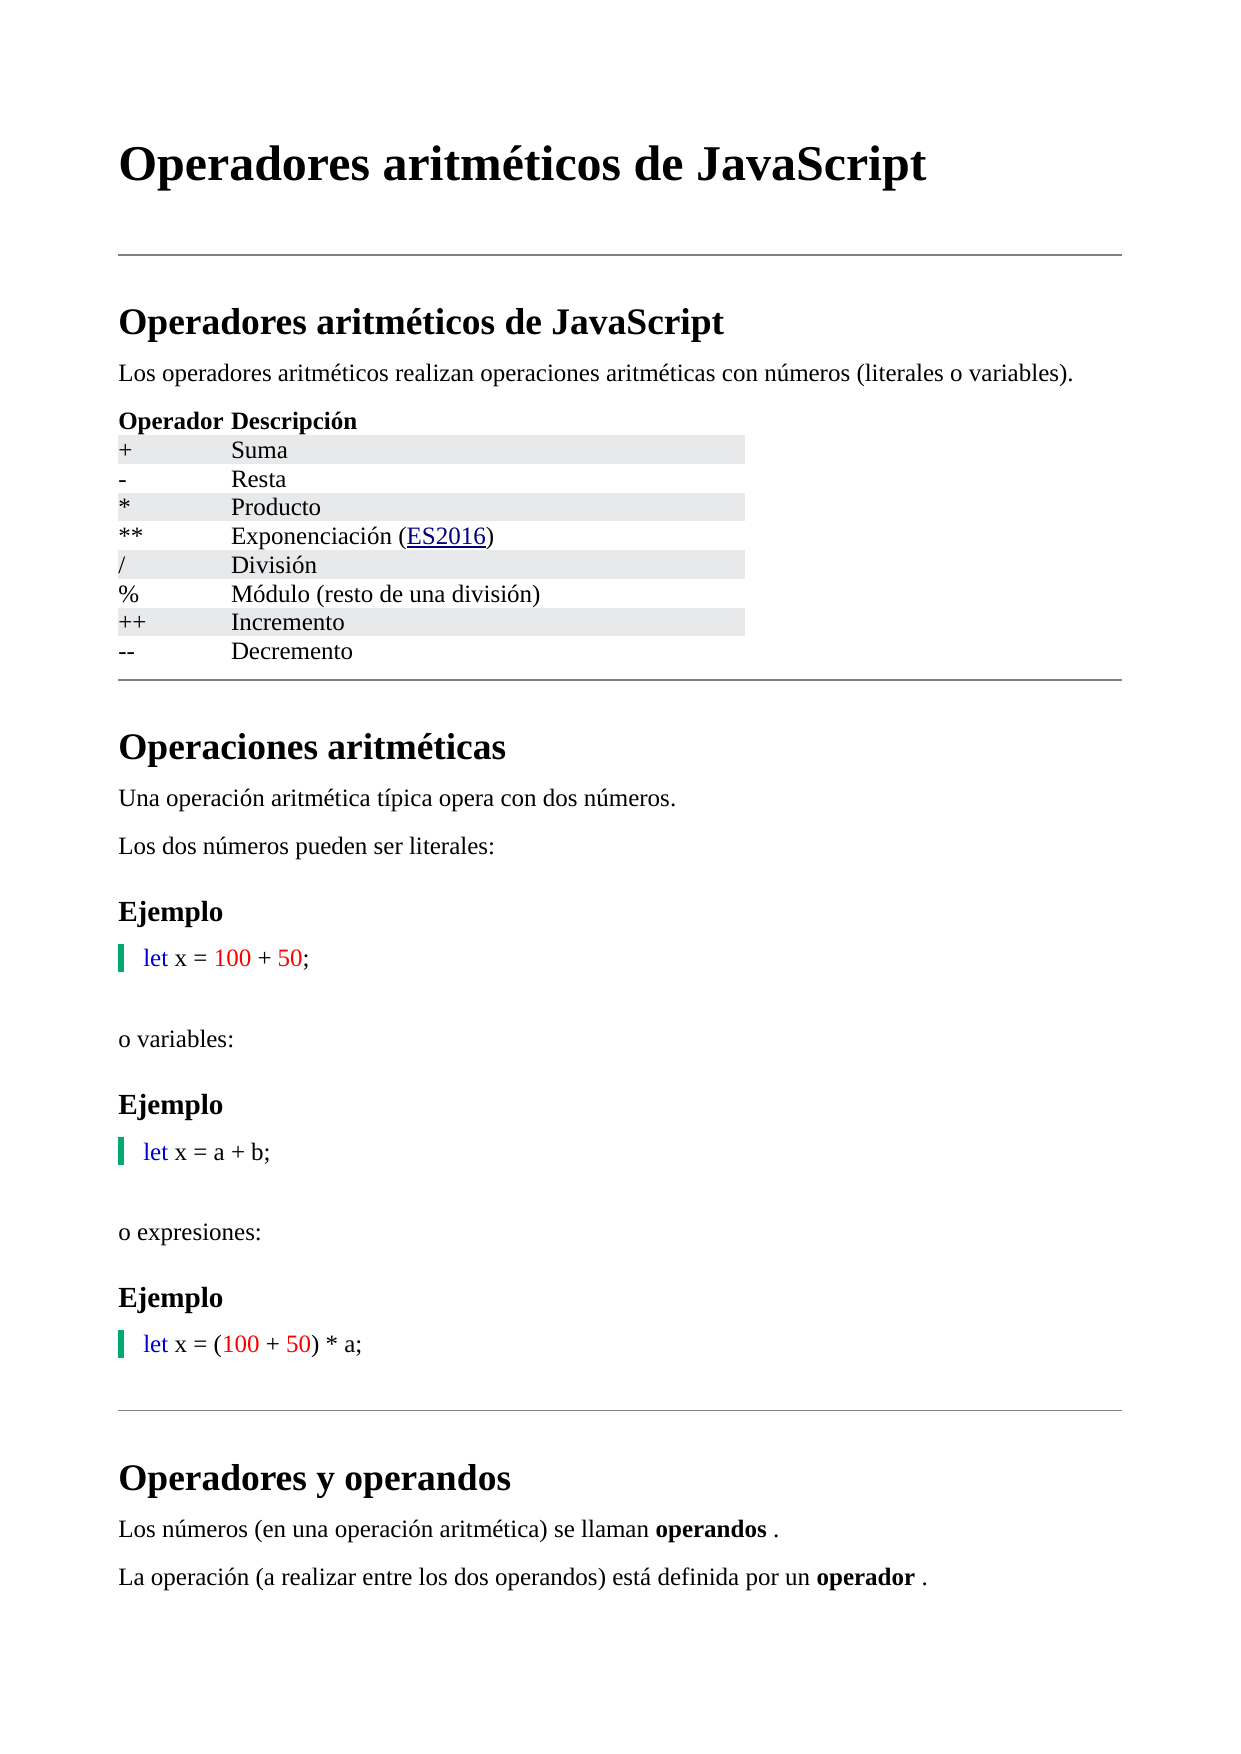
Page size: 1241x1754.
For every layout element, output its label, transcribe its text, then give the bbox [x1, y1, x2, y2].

table_cell -- [118, 636, 231, 665]
table_cell * [118, 493, 231, 521]
subtitle Operadores y operandos [118, 1456, 1122, 1499]
text let x = (100 + 50) * a; [118, 1329, 1122, 1358]
text Los números (en una operación aritmética) se llaman operandos . [118, 1514, 1122, 1543]
table_cell - [118, 464, 231, 492]
table_cell + [118, 435, 231, 464]
table_cell Módulo (resto de una división) [231, 579, 745, 607]
table_cell Suma [231, 435, 745, 464]
table_cell % [118, 579, 231, 607]
subtitle Operadores aritméticos de JavaScript [118, 300, 1122, 343]
subtitle Operadores aritméticos de JavaScript [118, 134, 1122, 191]
table_cell ++ [118, 608, 231, 636]
table_cell / [118, 550, 231, 579]
table_cell División [231, 550, 745, 579]
subtitle Ejemplo [118, 1280, 1122, 1314]
text Una operación aritmética típica opera con dos números. [118, 783, 1122, 812]
table_header Descripción [231, 406, 745, 435]
table_cell ** [118, 521, 231, 550]
text Los operadores aritméticos realizan operaciones aritméticas con números (literales o variables). [118, 358, 1122, 387]
table_header Operador [118, 406, 231, 435]
text o variables: [118, 1024, 1122, 1053]
text La operación (a realizar entre los dos operandos) está definida por un operador . [118, 1562, 1122, 1591]
table_cell Producto [231, 493, 745, 521]
subtitle Ejemplo [118, 894, 1122, 928]
text o expresiones: [118, 1217, 1122, 1246]
text let x = 100 + 50; [118, 943, 1122, 972]
subtitle Ejemplo [118, 1087, 1122, 1121]
table_cell Incremento [231, 608, 745, 636]
text Los dos números pueden ser literales: [118, 831, 1122, 860]
table_cell Exponenciación (ES2016) [231, 521, 745, 550]
table_cell Resta [231, 464, 745, 492]
subtitle Operaciones aritméticas [118, 725, 1122, 768]
table_cell Decremento [231, 636, 745, 665]
text let x = a + b; [124, 1137, 1122, 1165]
